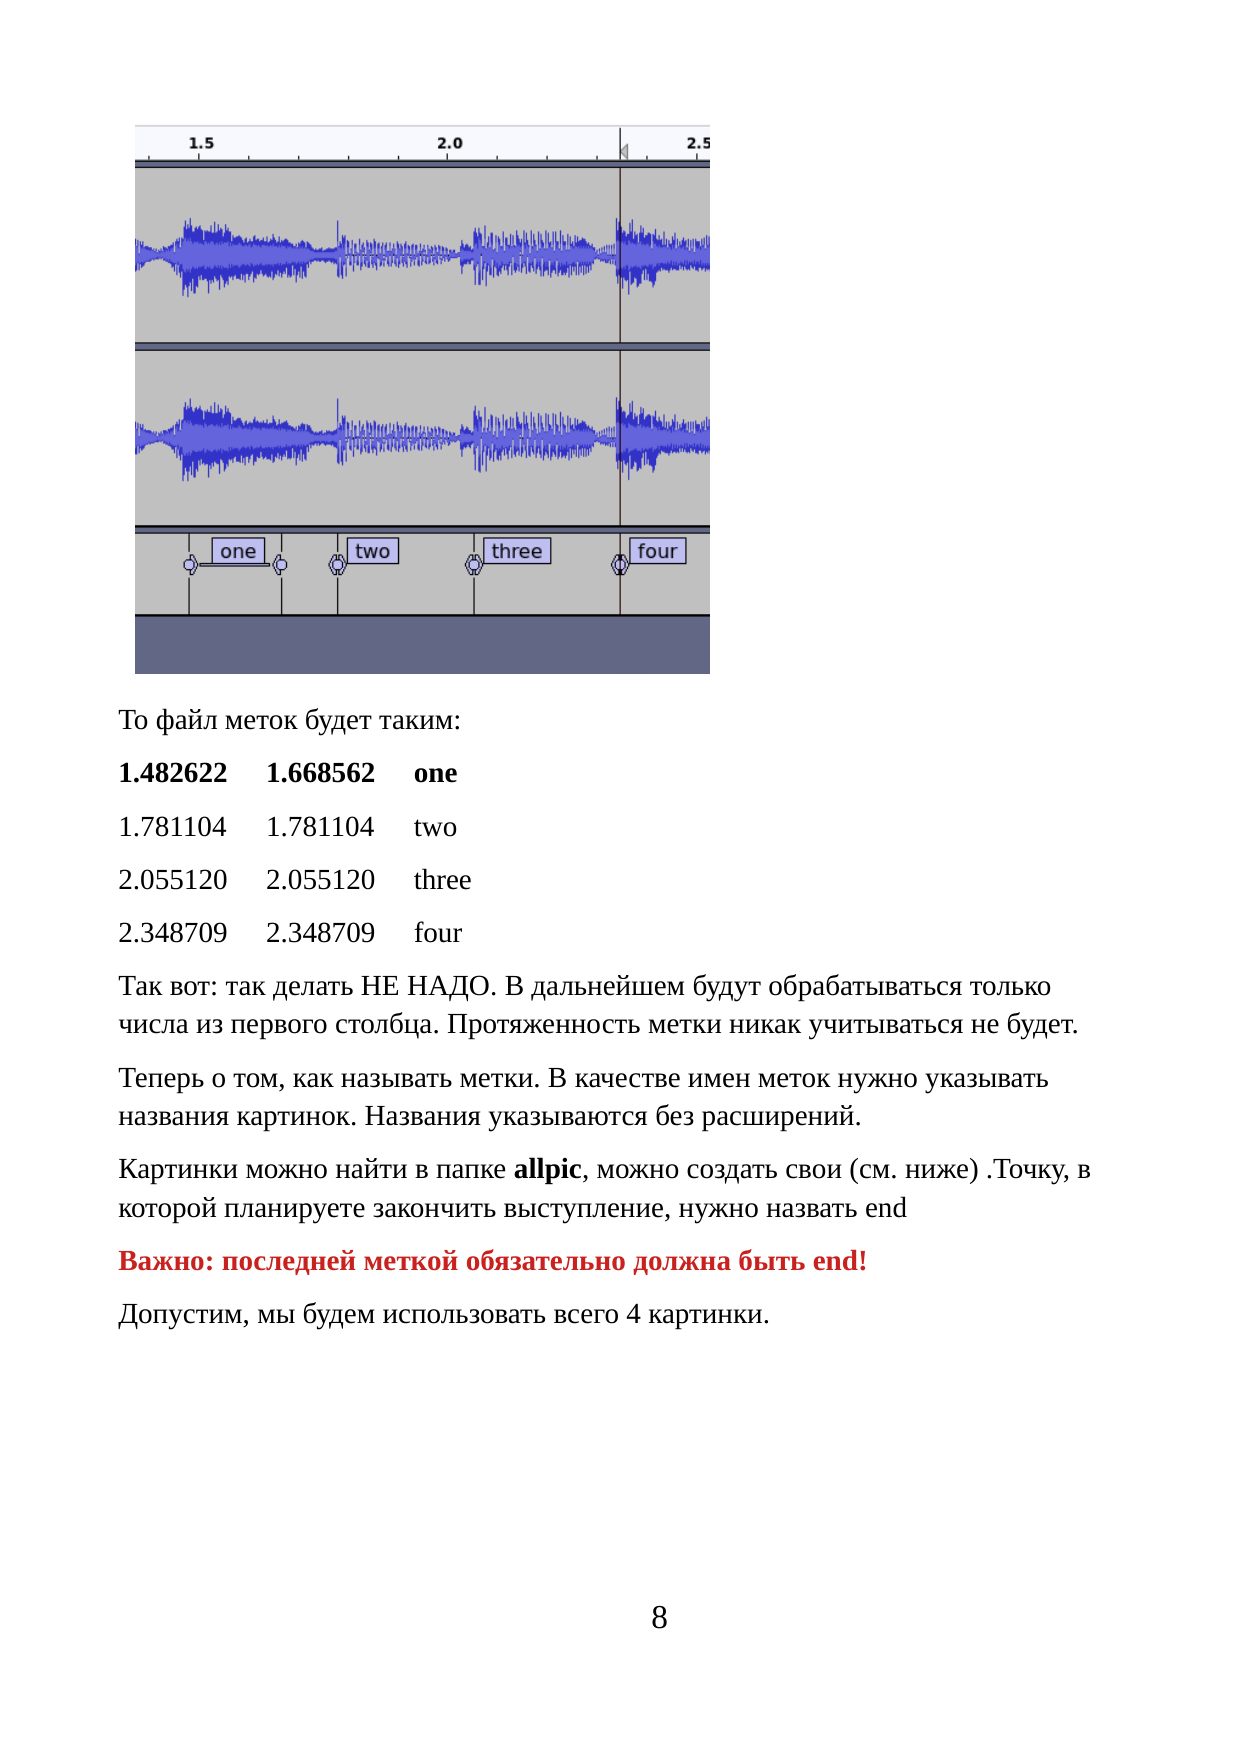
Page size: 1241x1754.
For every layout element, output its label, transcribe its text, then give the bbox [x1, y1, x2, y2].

text 2.348709 2.348709 four [118, 915, 1122, 948]
text Важно: последней меткой обязательно должна быть end! [118, 1243, 1122, 1277]
text Допустим, мы будем использовать всего 4 картинки. [118, 1296, 1122, 1330]
text 2.055120 2.055120 three [118, 862, 1122, 895]
text Картинки можно найти в папке allpic, можно создать свои (см. ниже) .Точку, в которой планируете закончить выступление, нужно назвать end [118, 1151, 1122, 1223]
text То файл меток будет таким: [118, 702, 1122, 736]
text Так вот: так делать НЕ НАДО. В дальнейшем будут обрабатываться только числа из первого столбца. Протяженность метки никак учитываться не будет. [118, 968, 1122, 1040]
text Теперь о том, как называть метки. В качестве имен меток нужно указывать названия картинок. Названия указываются без расширений. [118, 1060, 1122, 1132]
picture [135, 124, 710, 674]
text 1.781104 1.781104 two [118, 809, 1122, 842]
text 1.482622 1.668562 one [118, 756, 1122, 789]
